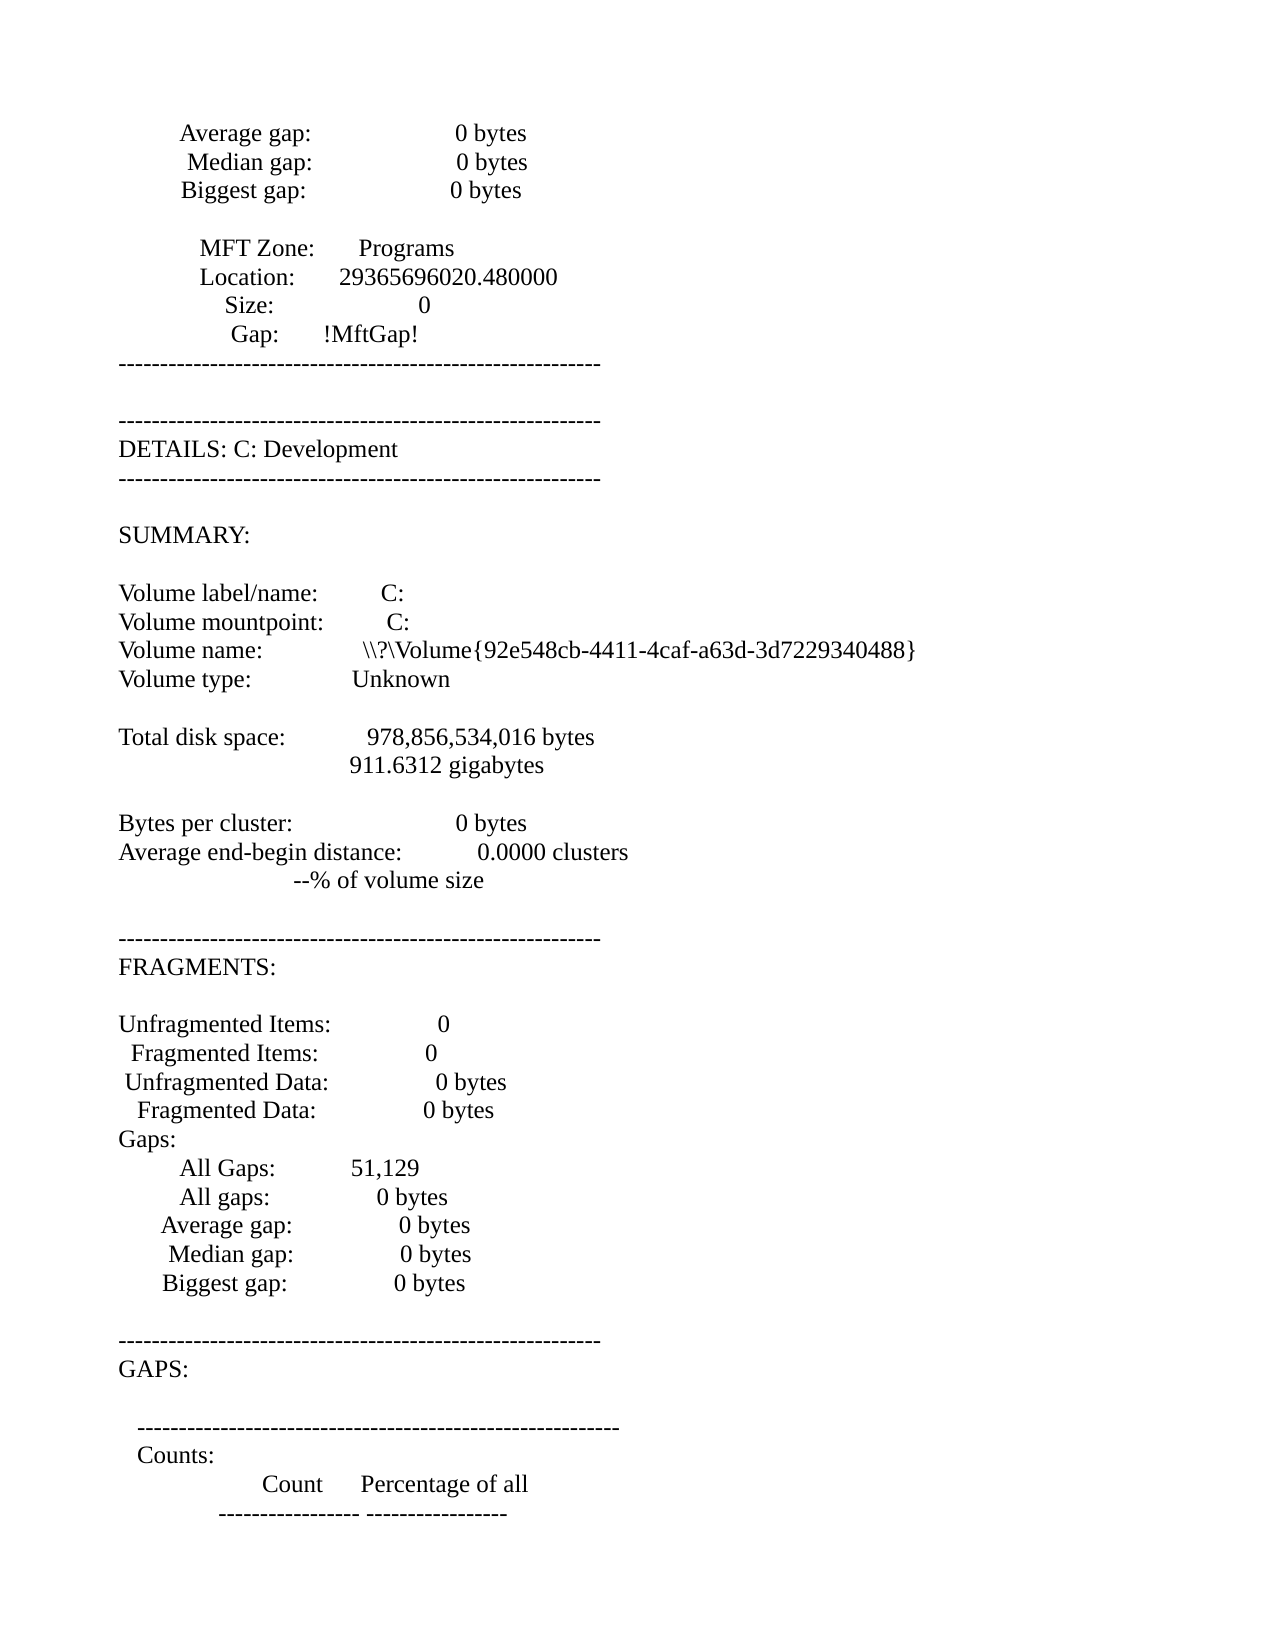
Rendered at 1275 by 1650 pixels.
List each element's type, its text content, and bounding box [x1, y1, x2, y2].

text Biggest gap: 0 bytes [118, 176, 1157, 204]
text Count Percentage of all [118, 1469, 1157, 1498]
text Unfragmented Data: 0 bytes [118, 1067, 1157, 1096]
text Average gap: 0 bytes [118, 118, 1157, 147]
text --% of volume size [118, 866, 1157, 894]
text ---------------------------------------------------------- [118, 923, 1157, 952]
text Fragmented Data: 0 bytes [118, 1096, 1157, 1124]
text Biggest gap: 0 bytes [118, 1268, 1157, 1297]
text SUMMARY: [118, 521, 1157, 549]
text Average end-begin distance: 0.0000 clusters [118, 837, 1157, 866]
text GAPS: [118, 1354, 1157, 1383]
text 911.6312 gigabytes [118, 751, 1157, 779]
text MFT Zone: Programs [118, 233, 1157, 262]
text Average gap: 0 bytes [118, 1211, 1157, 1239]
text ---------------------------------------------------------- [118, 1326, 1157, 1354]
text ---------------------------------------------------------- [118, 1412, 1157, 1441]
text Gaps: [118, 1124, 1157, 1153]
text ---------------------------------------------------------- [118, 463, 1157, 492]
text ---------------------------------------------------------- [118, 406, 1157, 434]
text Volume name: \\?\Volume{92e548cb-4411-4caf-a63d-3d7229340488} [118, 636, 1157, 664]
text Gap: !MftGap! [118, 319, 1157, 348]
text Volume type: Unknown [118, 664, 1157, 693]
text Size: 0 [118, 291, 1157, 319]
text All gaps: 0 bytes [118, 1182, 1157, 1211]
text Counts: [118, 1441, 1157, 1469]
text Unfragmented Items: 0 [118, 1009, 1157, 1038]
text ----------------- ----------------- [118, 1498, 1157, 1527]
text Median gap: 0 bytes [118, 1239, 1157, 1268]
text Volume label/name: C: [118, 578, 1157, 607]
text Volume mountpoint: C: [118, 607, 1157, 636]
text FRAGMENTS: [118, 952, 1157, 981]
text ---------------------------------------------------------- [118, 348, 1157, 377]
text Fragmented Items: 0 [118, 1038, 1157, 1067]
text Median gap: 0 bytes [118, 147, 1157, 176]
text DETAILS: C: Development [118, 434, 1157, 463]
text Location: 29365696020.480000 [118, 262, 1157, 291]
text Total disk space: 978,856,534,016 bytes [118, 722, 1157, 751]
text All Gaps: 51,129 [118, 1153, 1157, 1182]
text Bytes per cluster: 0 bytes [118, 808, 1157, 837]
